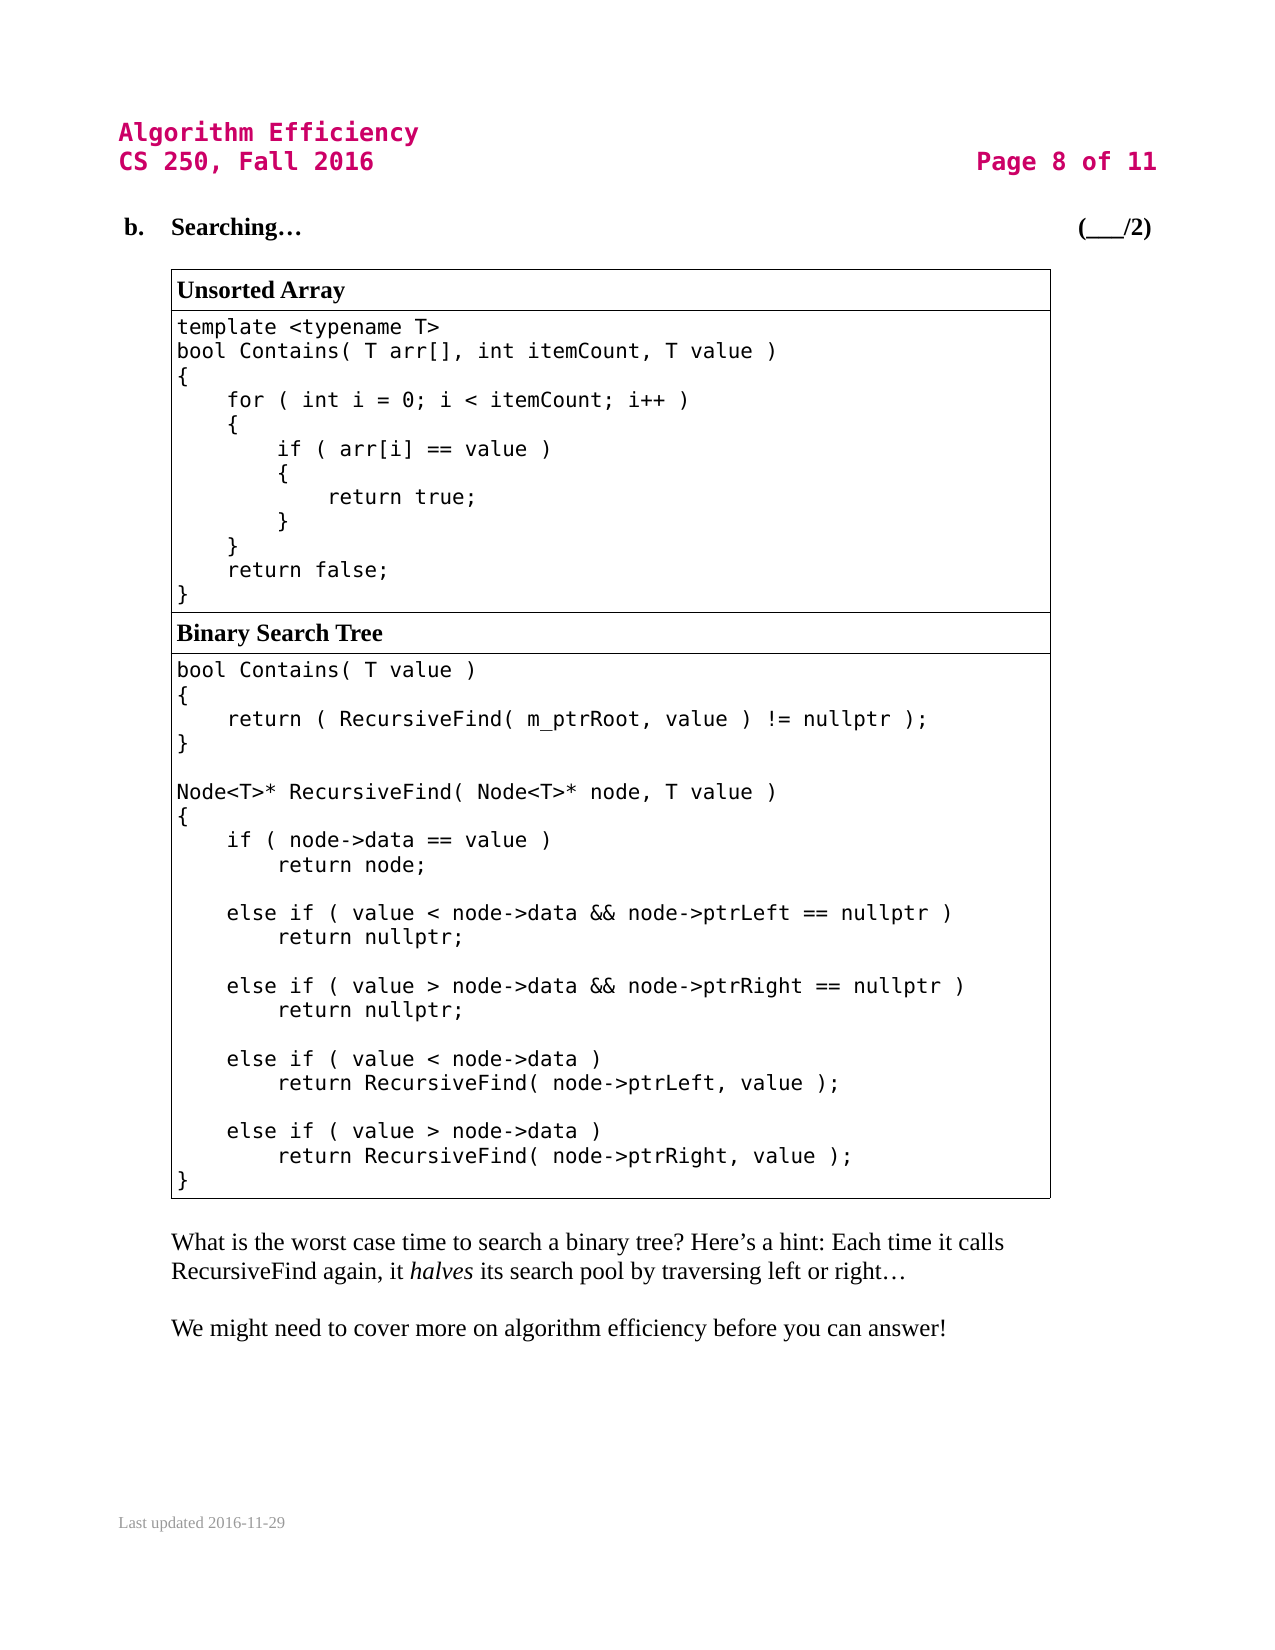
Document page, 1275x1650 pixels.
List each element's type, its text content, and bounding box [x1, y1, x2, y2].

table_cell b. [118, 206, 165, 1463]
table_cell Searching… What is the worst case time to search a binary tree? Here’s a hint: Each time it calls RecursiveFind again, it halves its search pool by traversing left or right… We might need to cover more on algorithm efficiency before you can answer! [165, 206, 1056, 1463]
table_cell bool Contains( T value ) { return ( RecursiveFind( m_ptrRoot, value ) != nullptr ); } Node<T>* RecursiveFind( Node<T>* node, T value ) { if ( node->data == value ) return node; else if ( value < node->data && node->ptrLeft == nullptr ) return nullptr; else if ( value > node->data && node->ptrRight == nullptr ) return nullptr; else if ( value < node->data ) return RecursiveFind( node->ptrLeft, value ); else if ( value > node->data ) return RecursiveFind( node->ptrRight, value ); } [172, 654, 1050, 1198]
table_cell template <typename T> bool Contains( T arr[], int itemCount, T value ) { for ( int i = 0; i < itemCount; i++ ) { if ( arr[i] == value ) { return true; } } return false; } [172, 311, 1050, 612]
table_cell (___/2) [1056, 206, 1157, 1463]
table_cell Binary Search Tree [172, 613, 1050, 653]
table_header Unsorted Array [172, 270, 1050, 309]
